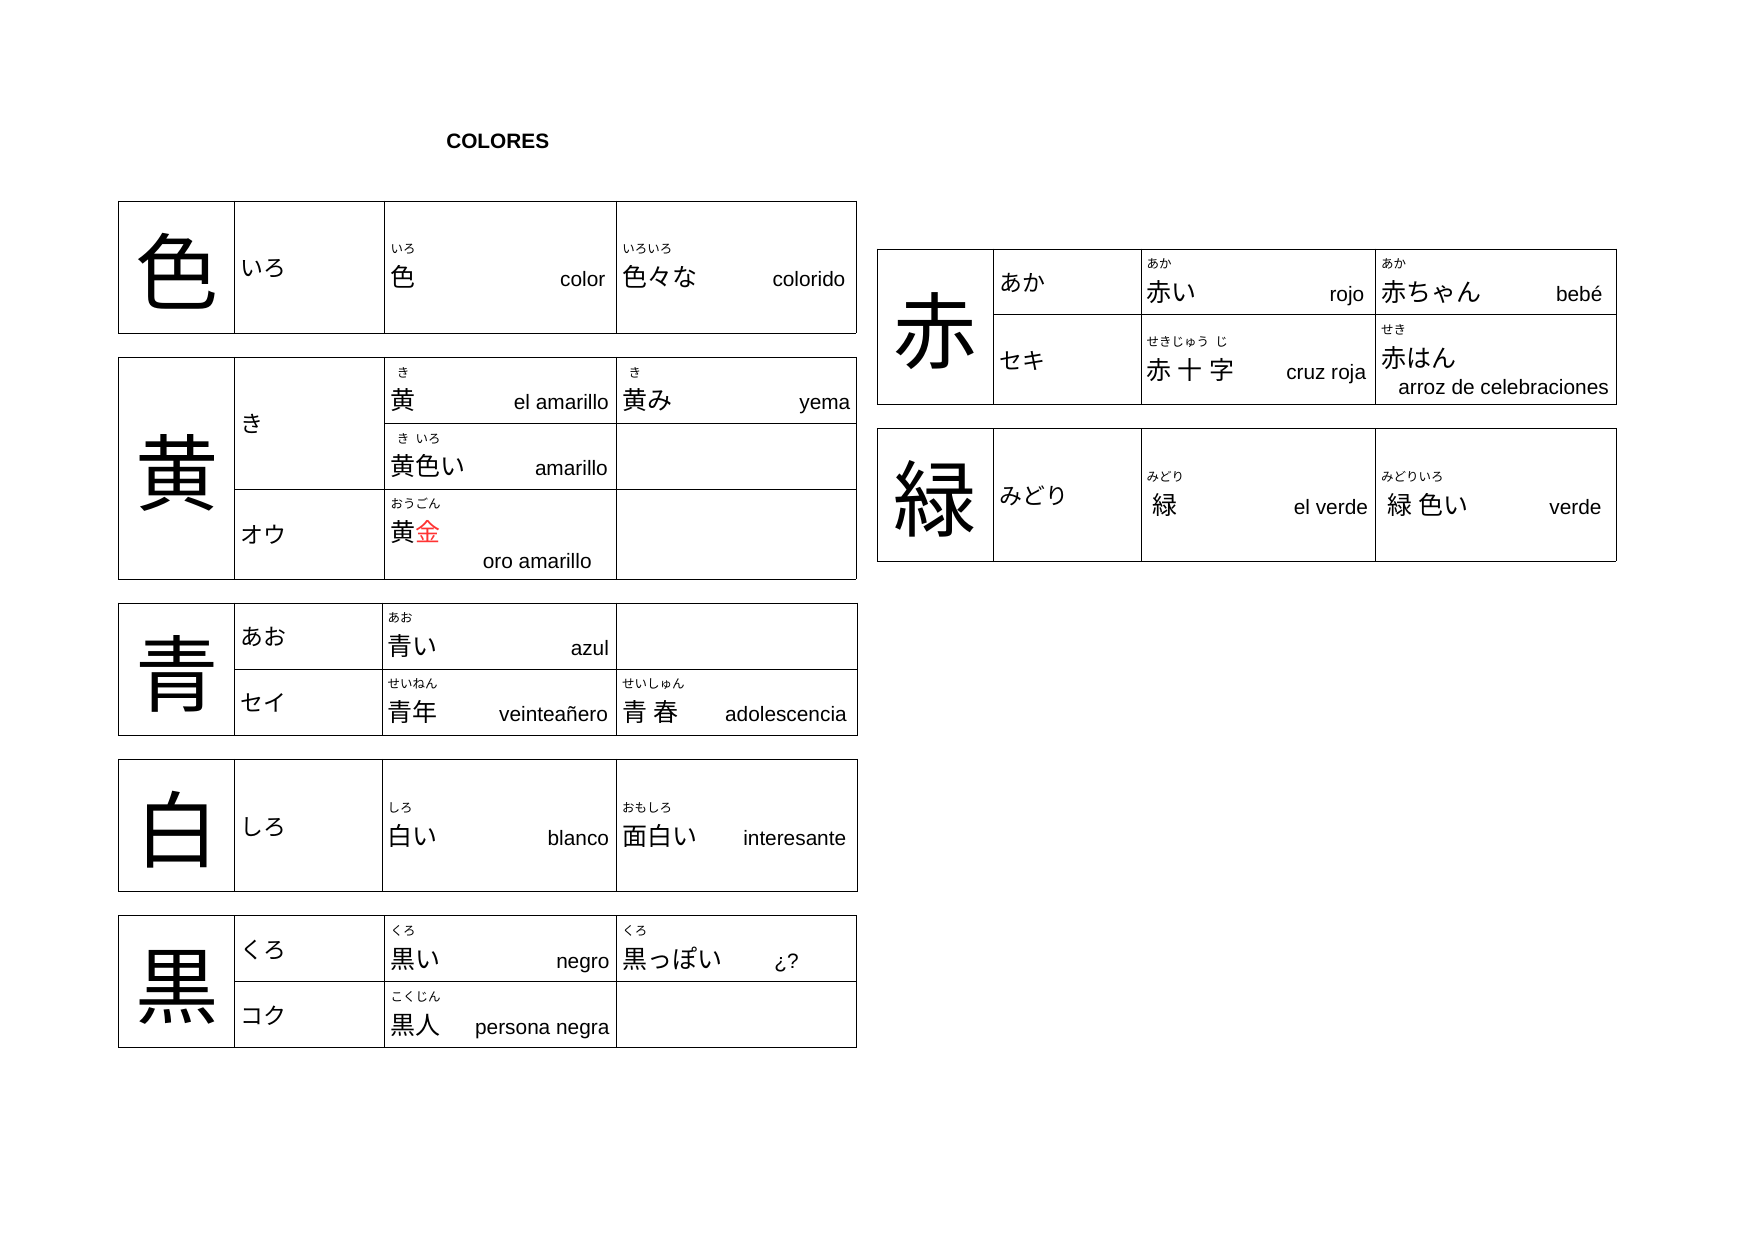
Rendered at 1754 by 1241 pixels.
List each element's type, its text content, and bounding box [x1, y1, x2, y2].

table_cell [617, 982, 856, 1047]
table_header 色 [119, 202, 234, 333]
table_header あお [235, 604, 382, 668]
table_cell セキ [994, 315, 1141, 404]
table_header 黒くろっぽい ¿? [617, 916, 856, 981]
table_header 色いろ color [385, 202, 616, 333]
table_cell 黄き色いろい amarillo [385, 424, 616, 489]
table_cell セイ [235, 670, 382, 735]
table_header みどり [994, 429, 1141, 561]
table_cell 青せい年ねん veinteañero [383, 670, 616, 735]
table_header 黄 [119, 358, 234, 578]
table_header き [235, 358, 384, 489]
table_header 黒 [119, 916, 234, 1047]
table_header 青 [119, 604, 234, 735]
table_header いろ [235, 202, 384, 333]
table_header 緑 [878, 429, 993, 561]
table_header 青あおい azul [383, 604, 616, 668]
table_header 白 [119, 760, 234, 891]
table_header 黄きみ yema [617, 358, 856, 423]
table_cell 赤せきはん arroz de celebraciones [1376, 315, 1616, 404]
table_header 赤 [878, 250, 993, 404]
table_header [617, 604, 857, 668]
table_header 色いろ々いろな colorido [617, 202, 856, 333]
table_cell 赤せき十じゅう字じ cruz roja [1142, 315, 1375, 404]
table_header しろ [235, 760, 382, 891]
table_cell 黒こく人じん persona negra [385, 982, 616, 1047]
table_cell コク [235, 982, 384, 1047]
table_header 黄き el amarillo [385, 358, 616, 423]
table_cell [617, 424, 856, 489]
table_cell 青せい春しゅん adolescencia [617, 670, 857, 735]
table_header 白しろい blanco [383, 760, 616, 891]
table_header あか [994, 250, 1141, 314]
table_header 赤あかい rojo [1142, 250, 1375, 314]
text COLORES [118, 129, 877, 153]
table_cell 黄おう金ごん oro amarillo [385, 490, 616, 578]
table_header 面おも白しろい interesante [617, 760, 857, 891]
table_header 黒くろい negro [385, 916, 616, 981]
table_cell [617, 490, 856, 578]
table_header 赤あかちゃん bebé [1376, 250, 1616, 314]
table_header くろ [235, 916, 384, 981]
table_header 緑みどり el verde [1142, 429, 1375, 561]
table_header 緑みどり色いろい verde [1376, 429, 1616, 561]
table_cell オウ [235, 490, 384, 578]
